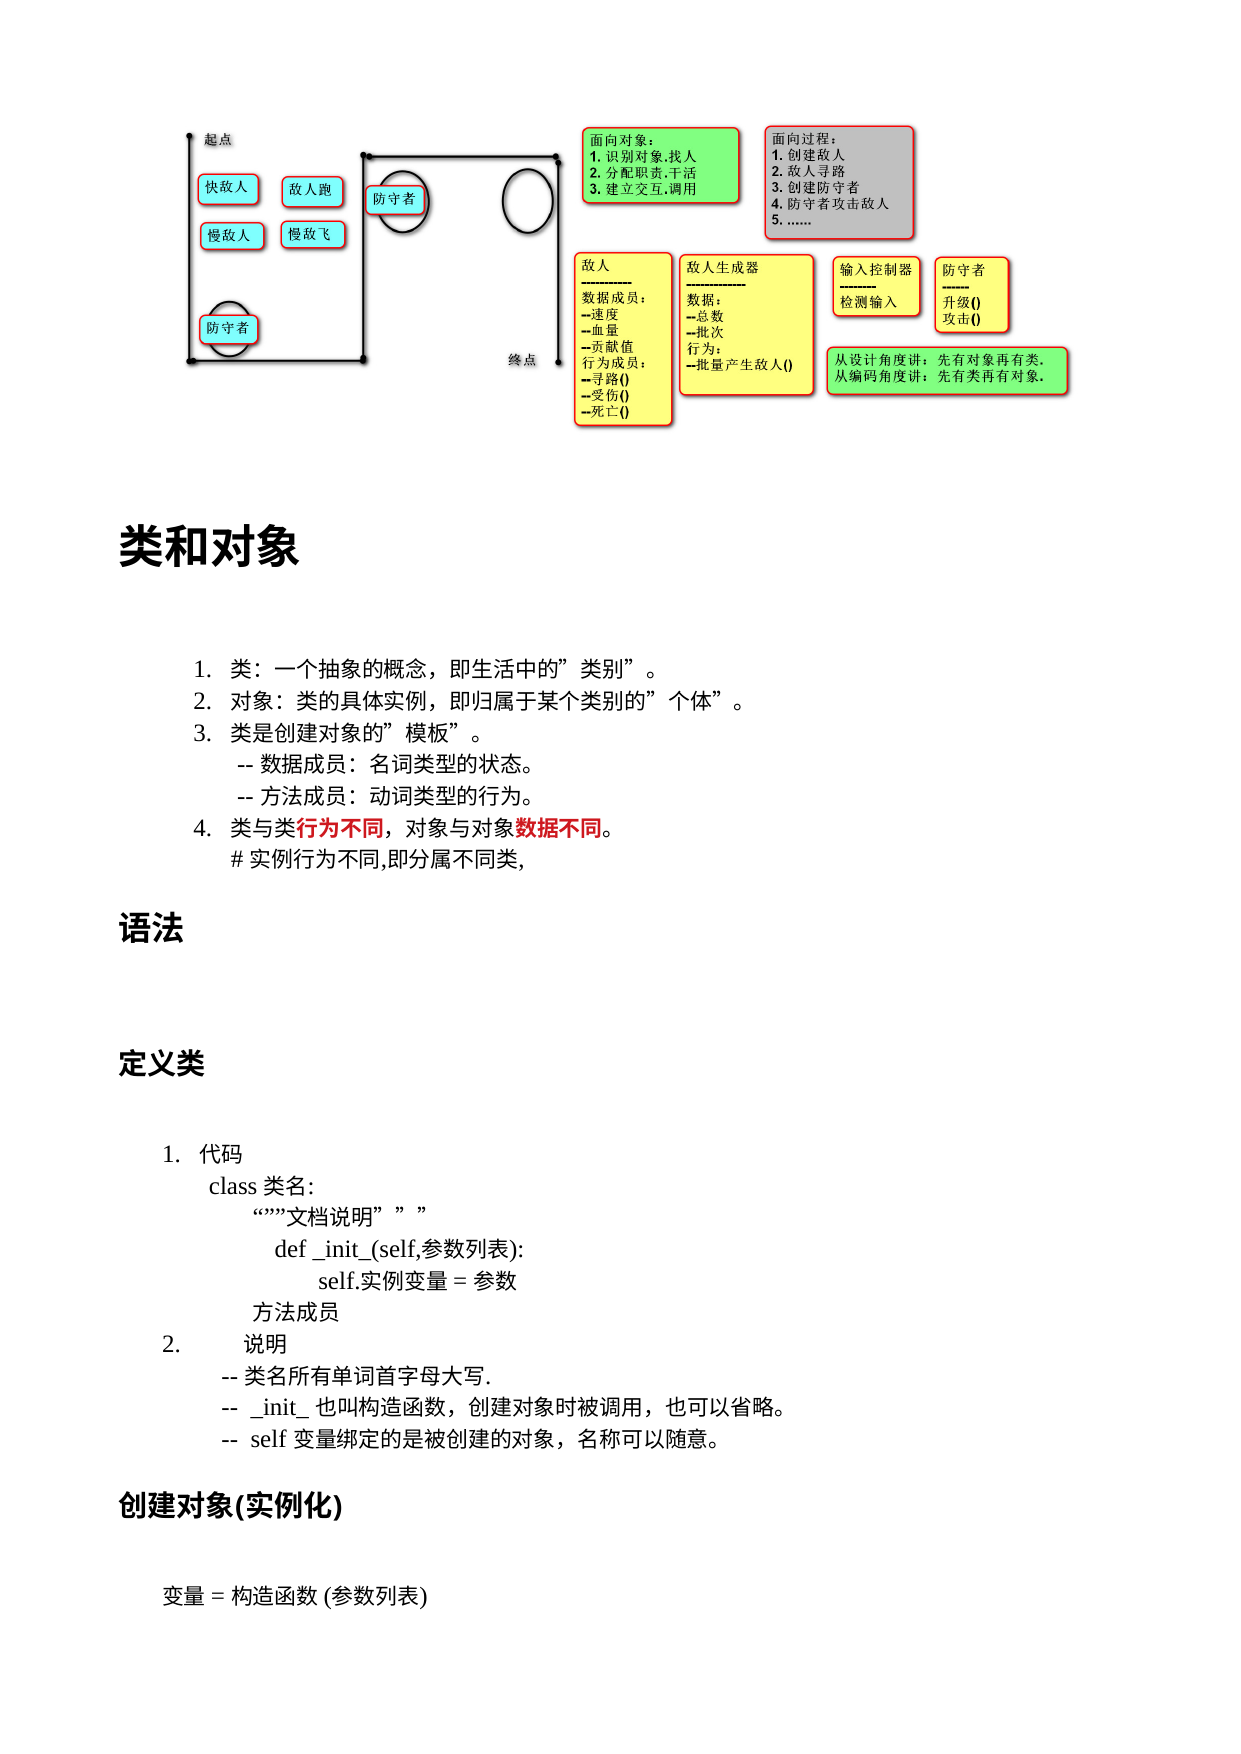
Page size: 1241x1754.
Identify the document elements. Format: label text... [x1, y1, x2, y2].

text def _init_(self,参数列表): [231, 1232, 1122, 1264]
subtitle 创建对象(实例化) [118, 1483, 1122, 1525]
list 类与类行为不同，对象与对象数据不同。 [193, 811, 1122, 842]
subtitle 类和对象 [118, 511, 1122, 577]
list -- 类名所有单词首字母大写. [199, 1359, 1122, 1390]
text -- 数据成员：名词类型的状态。 [193, 747, 1122, 779]
list 类是创建对象的”模板”。 [193, 716, 1122, 747]
list # 实例行为不同,即分属不同类, [193, 842, 1122, 874]
list 对象：类的具体实例，即归属于某个类别的”个体”。 [193, 684, 1122, 716]
list -- self 变量绑定的是被创建的对象，名称可以随意。 [199, 1422, 1122, 1454]
text 变量 = 构造函数 (参数列表) [118, 1579, 1122, 1611]
picture [161, 118, 1079, 455]
list 代码 [162, 1137, 1122, 1169]
list 说明 [162, 1327, 1122, 1359]
text self.实例变量 = 参数 [231, 1264, 1122, 1295]
list -- _init_ 也叫构造函数，创建对象时被调用，也可以省略。 [199, 1390, 1122, 1422]
subtitle 定义类 [118, 1041, 1122, 1083]
text “””文档说明””” [209, 1200, 1122, 1232]
text class 类名: [209, 1169, 1122, 1200]
subtitle 语法 [118, 901, 1122, 949]
text 方法成员 [231, 1295, 1122, 1327]
list 类：一个抽象的概念，即生活中的”类别”。 [193, 652, 1122, 684]
text -- 方法成员：动词类型的行为。 [193, 779, 1122, 811]
